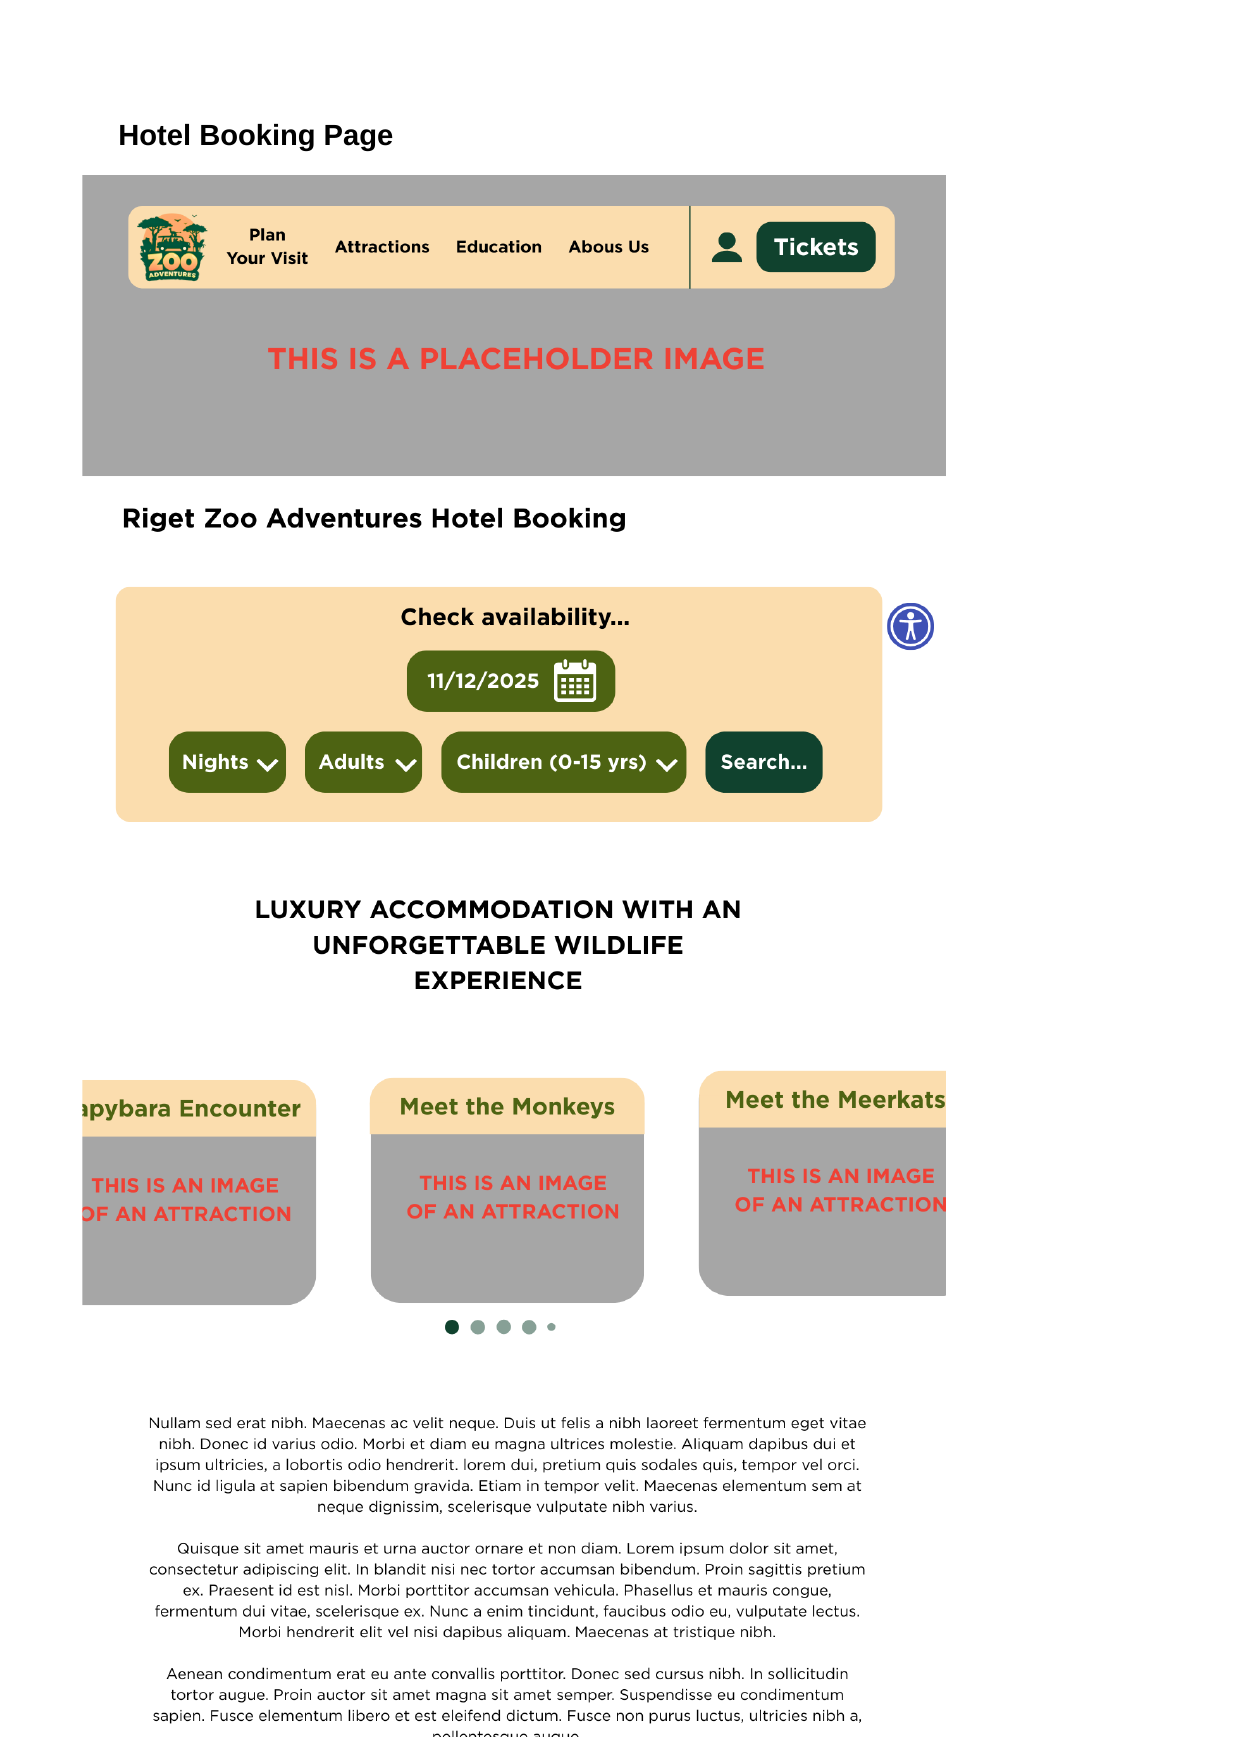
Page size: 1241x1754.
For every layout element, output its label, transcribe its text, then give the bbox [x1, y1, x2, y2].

subtitle Hotel Booking Page [118, 118, 1122, 152]
picture [82, 175, 946, 1737]
